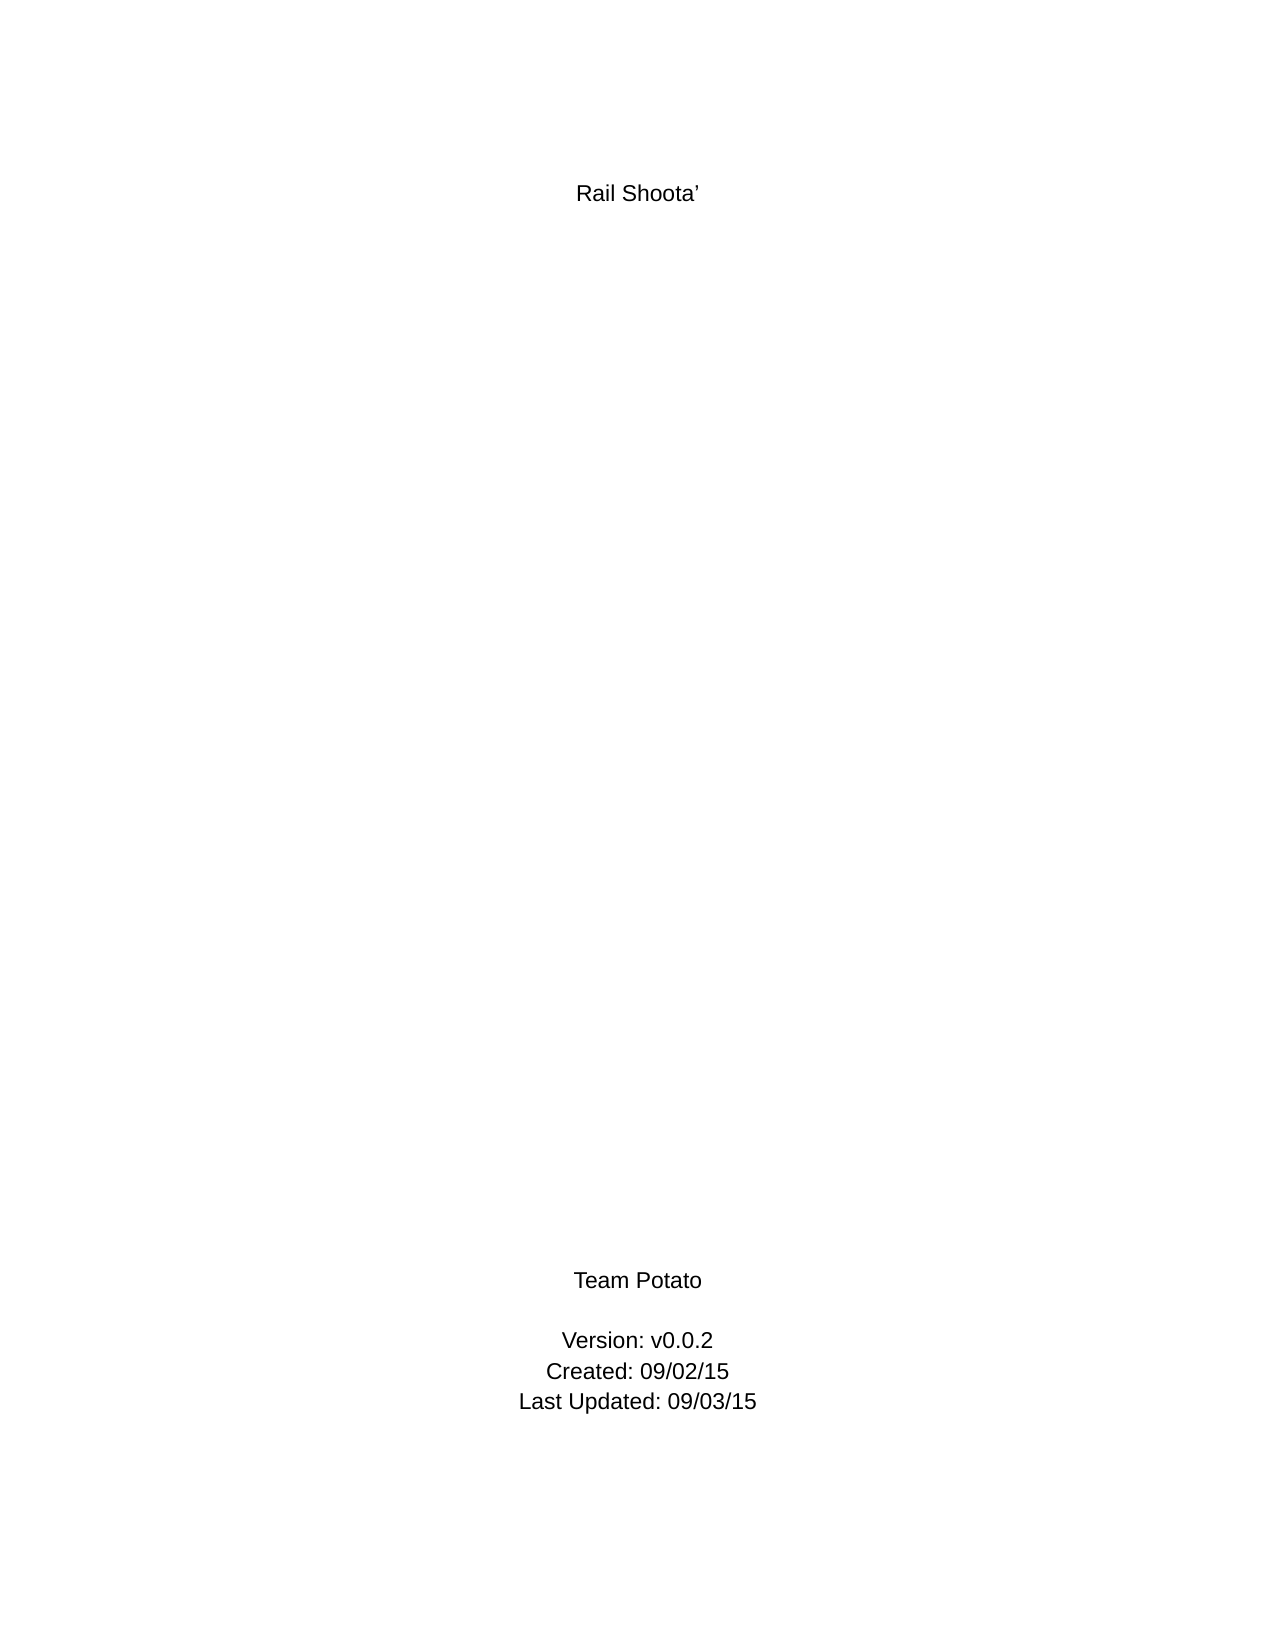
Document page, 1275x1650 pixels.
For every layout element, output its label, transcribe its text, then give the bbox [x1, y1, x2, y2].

text Rail Shoota’ [150, 179, 1125, 206]
text Version: v0.0.2 [150, 1327, 1125, 1354]
text Created: 09/02/15 [150, 1358, 1125, 1384]
text Last Updated: 09/03/15 [150, 1388, 1125, 1414]
text Team Potato [150, 1267, 1125, 1293]
